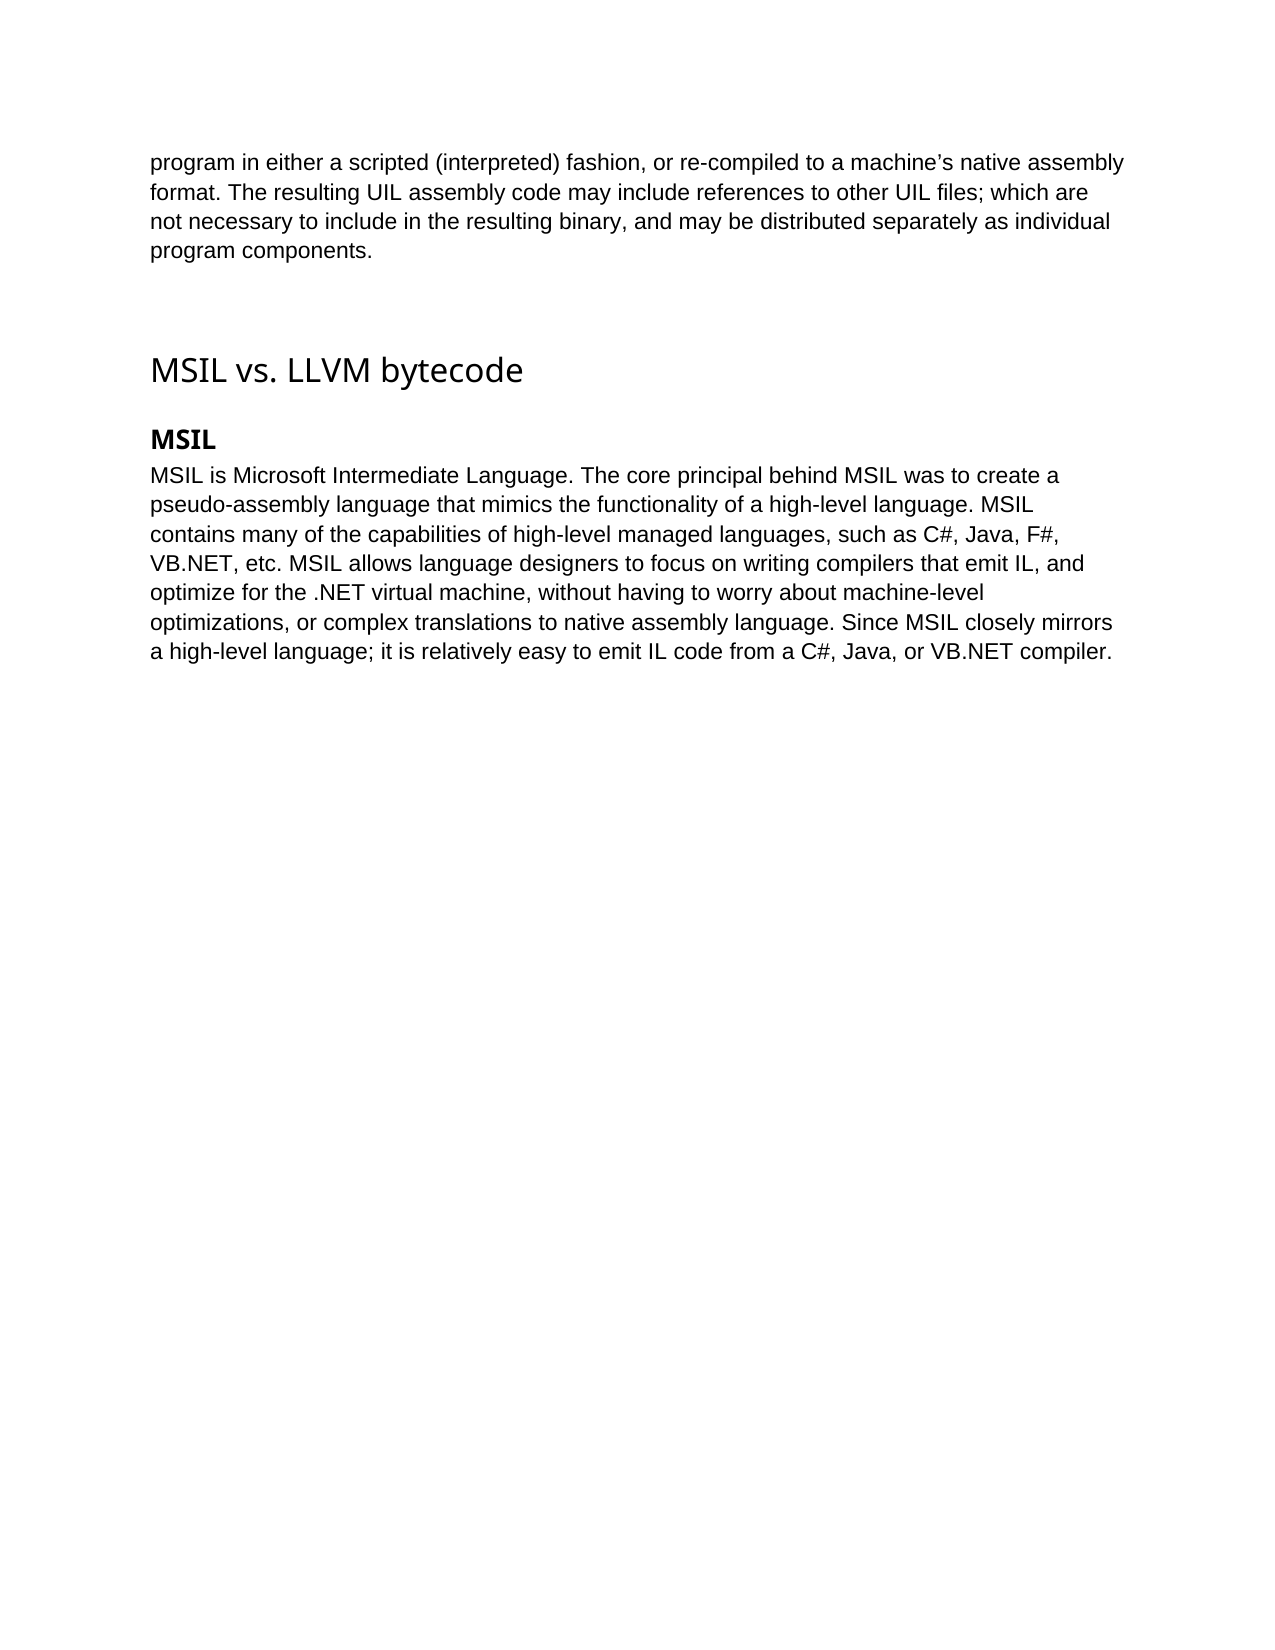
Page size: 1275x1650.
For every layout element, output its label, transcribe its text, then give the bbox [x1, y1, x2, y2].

text program in either a scripted (interpreted) fashion, or re-compiled to a machine’s native assembly format. The resulting UIL assembly code may include references to other UIL files; which are not necessary to include in the resulting binary, and may be distributed separately as individual program components. [150, 150, 1125, 264]
text MSIL is Microsoft Intermediate Language. The core principal behind MSIL was to create a pseudo-assembly language that mimics the functionality of a high-level language. MSIL contains many of the capabilities of high-level managed languages, such as C#, Java, F#, VB.NET, etc. MSIL allows language designers to focus on writing compilers that emit IL, and optimize for the .NET virtual machine, without having to worry about machine-level optimizations, or complex translations to native assembly language. Since MSIL closely mirrors a high-level language; it is relatively easy to emit IL code from a C#, Java, or VB.NET compiler. [150, 462, 1125, 664]
subtitle MSIL vs. LLVM bytecode [150, 347, 1125, 392]
subtitle MSIL [150, 420, 1125, 457]
